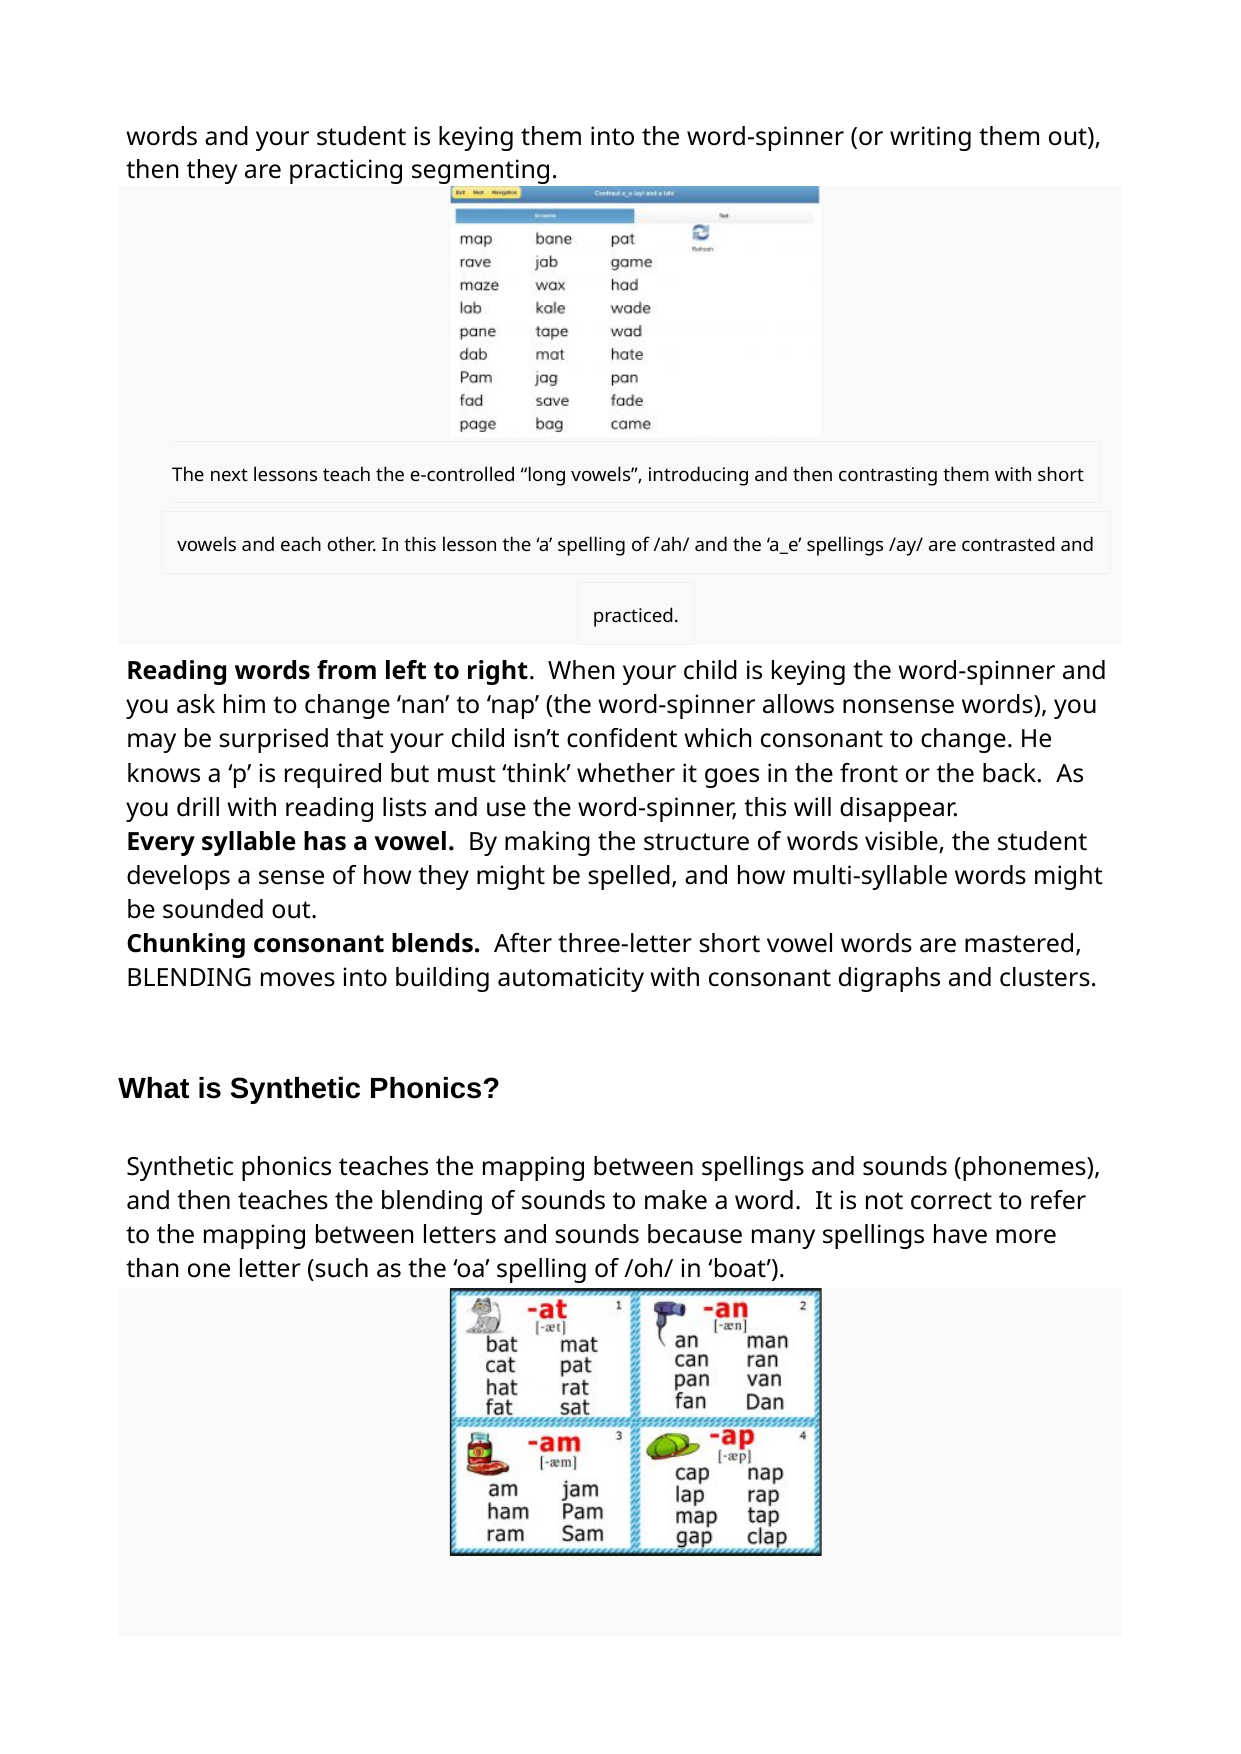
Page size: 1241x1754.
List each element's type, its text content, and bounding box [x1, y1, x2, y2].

text Synthetic phonics teaches the mapping between spellings and sounds (phonemes), and then teaches the blending of sounds to make a word. It is not correct to refer to the mapping between letters and sounds because many spellings have more than one letter (such as the ‘oa’ spelling of /oh/ in ‘boat’). [126, 1149, 1114, 1285]
text Reading words from left to right. When your child is keying the word-spinner and you ask him to change ‘nan’ to ‘nap’ (the word-spinner allows nonsense words), you may be surprised that your child isn’t confident which consonant to change. He knows a ‘p’ is required but must ‘think’ whether it goes in the front or the back. As you drill with reading lists and use the word-spinner, this will disappear. [126, 653, 1114, 823]
text words and your student is keying them into the word-spinner (or writing them out), then they are practicing segmenting. [126, 118, 1114, 186]
text The next lessons teach the e-controlled “long vowels”, introducing and then contrasting them with short vowels and each other. In this lesson the ‘a’ spelling of /ah/ and the ‘a_e’ spellings /ay/ are contrasted and practiced. [149, 441, 1122, 644]
text Every syllable has a vowel. By making the structure of words visible, the student develops a sense of how they might be spelled, and how multi-syllable words might be sounded out. [126, 823, 1114, 926]
text Chunking consonant blends. After three-letter short vowel words are mastered, BLENDING moves into building automaticity with consonant digraphs and clusters. [126, 926, 1114, 994]
picture [450, 186, 821, 437]
subtitle What is Synthetic Phonics? [118, 1071, 1122, 1105]
picture [449, 1288, 822, 1556]
